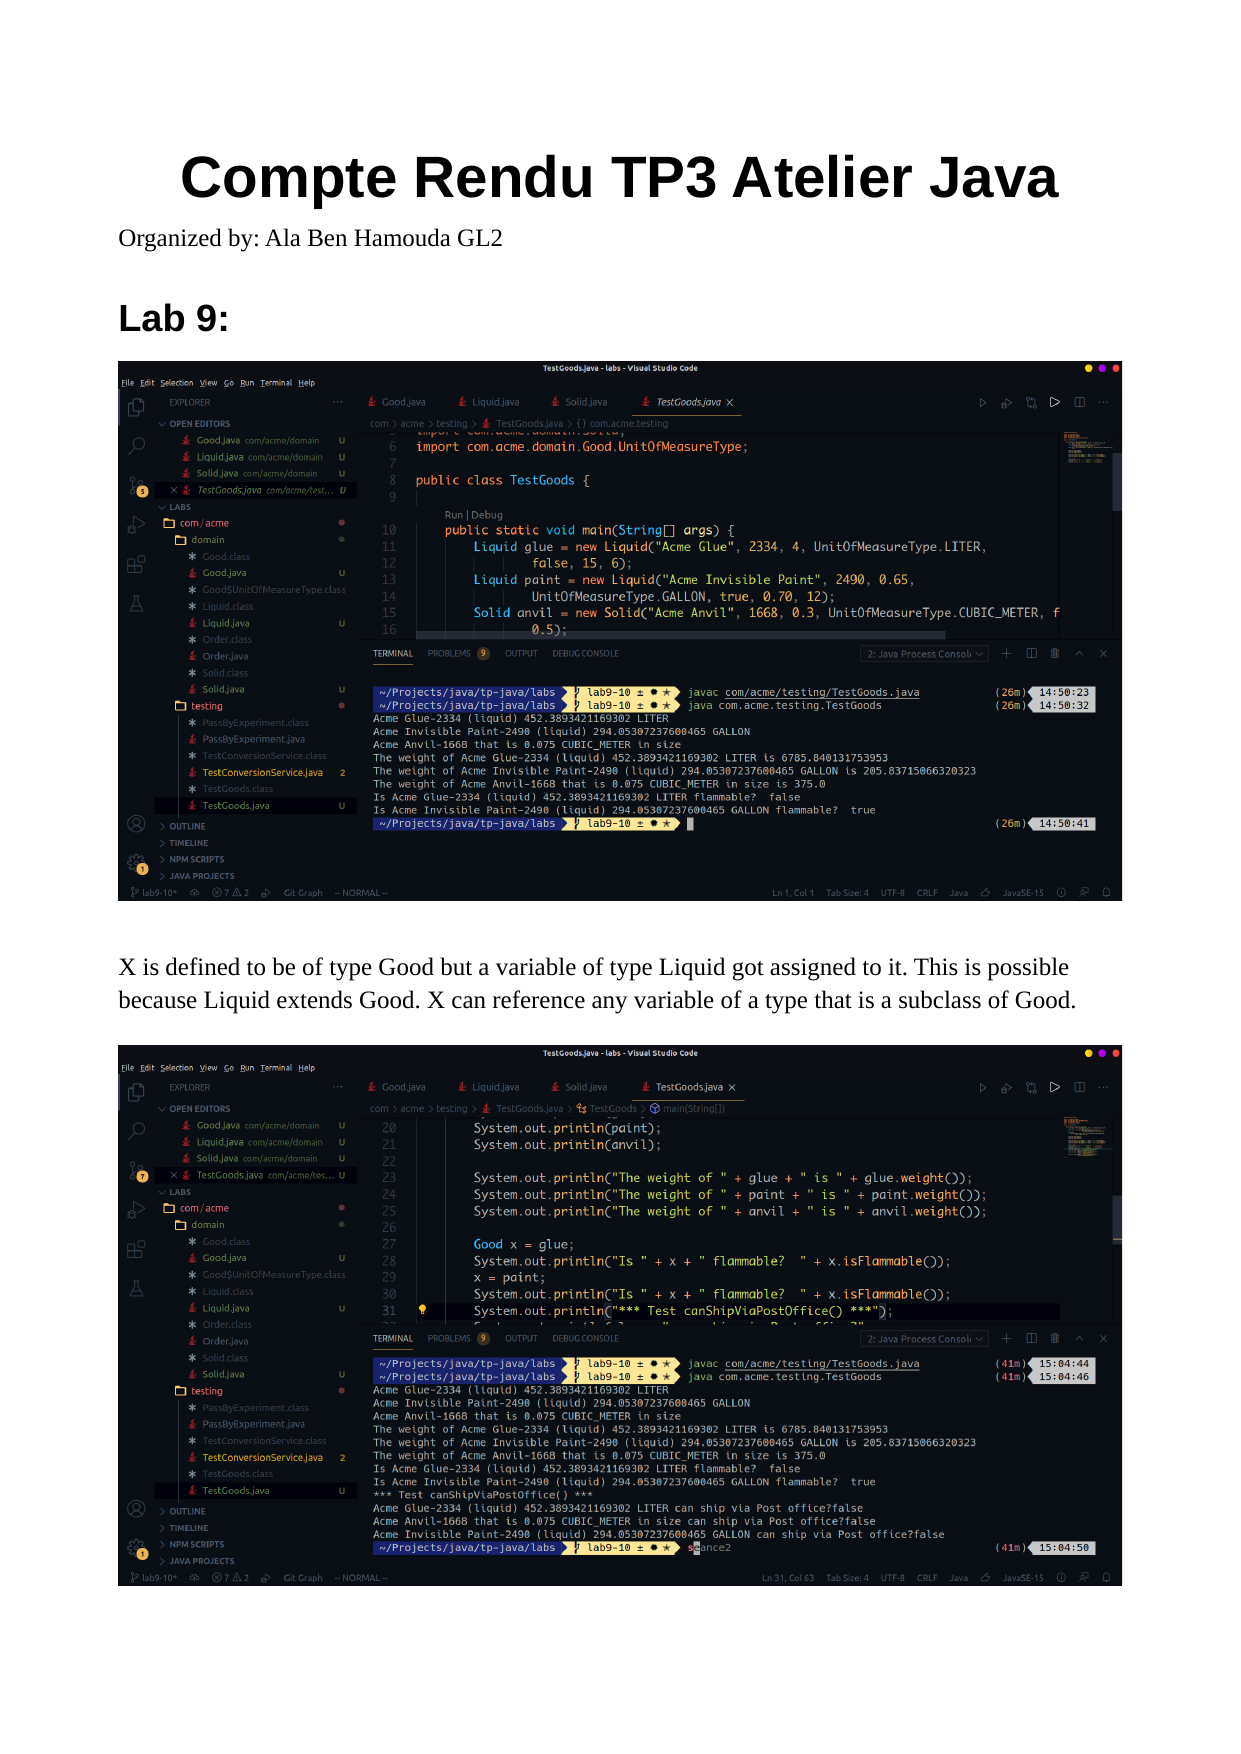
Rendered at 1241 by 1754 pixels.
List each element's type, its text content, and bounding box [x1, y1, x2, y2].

text X is defined to be of type Good but a variable of type Liquid got assigned to it. This is possible because Liquid extends Good. X can reference any variable of a type that is a subclass of Good. [118, 952, 1122, 1014]
text Organized by: Ala Ben Hamouda GL2 [118, 223, 1122, 251]
picture [118, 361, 1123, 901]
subtitle Lab 9: [118, 295, 1122, 339]
picture [118, 1045, 1123, 1586]
title Compte Rendu TP3 Atelier Java [118, 143, 1122, 210]
